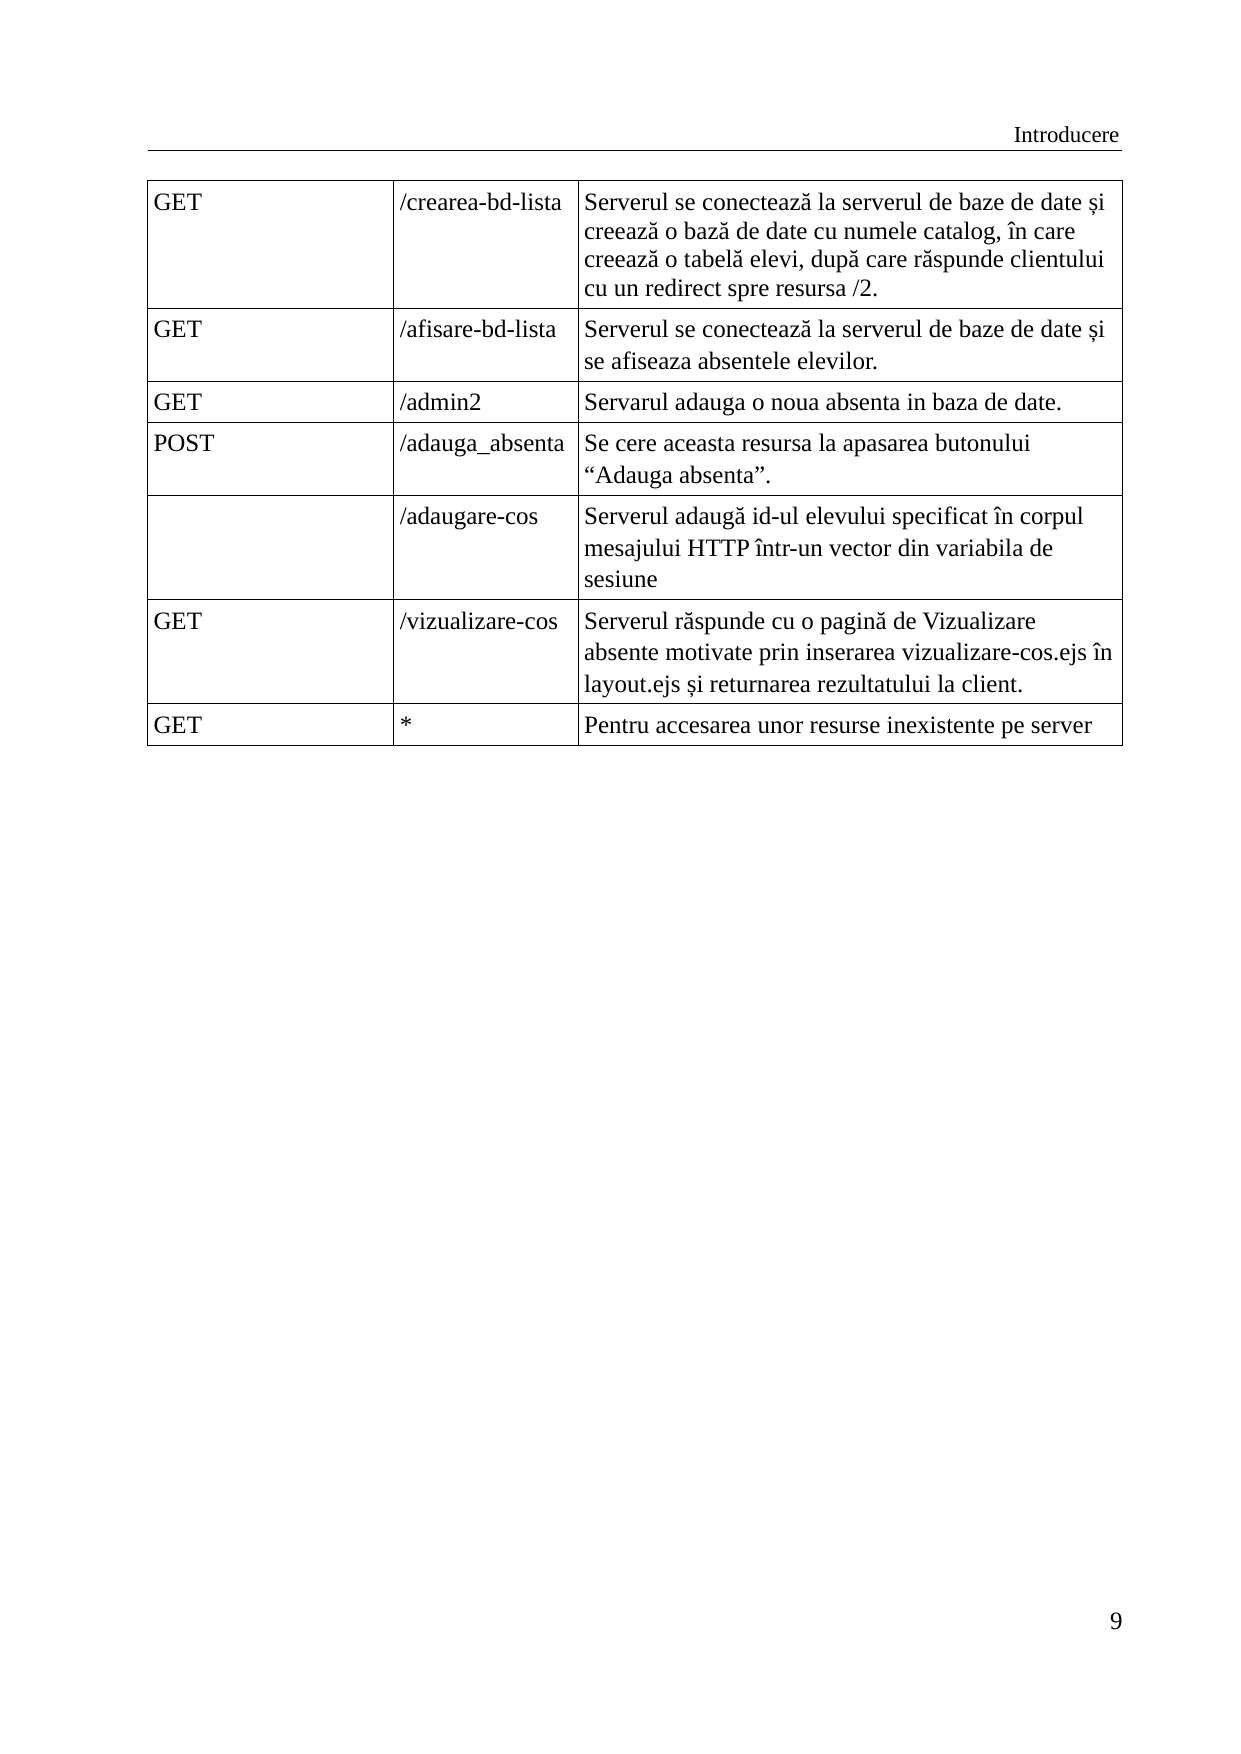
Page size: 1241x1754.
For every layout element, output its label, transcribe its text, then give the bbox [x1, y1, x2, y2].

table_cell /vizualizare-cos [394, 600, 578, 703]
table_cell Serverul răspunde cu o pagină de Vizualizare absente motivate prin inserarea vizualizare-cos.ejs în layout.ejs și returnarea rezultatului la client. [579, 600, 1122, 703]
table_cell /crearea-bd-lista [394, 181, 578, 308]
table_cell GET [148, 382, 393, 422]
table_cell /admin2 [394, 382, 578, 422]
table_cell GET [148, 309, 393, 381]
table_cell Serverul se conectează la serverul de baze de date și se afiseaza absentele elevilor. [579, 309, 1122, 381]
table_cell Servarul adauga o noua absenta in baza de date. [579, 382, 1122, 422]
table_cell /afisare-bd-lista [394, 309, 578, 381]
table_cell Pentru accesarea unor resurse inexistente pe server [579, 704, 1122, 744]
table_cell POST [148, 423, 393, 494]
table_cell GET [148, 704, 393, 744]
table_cell * [394, 704, 578, 744]
table_cell GET [148, 600, 393, 703]
table_cell Se cere aceasta resursa la apasarea butonului “Adauga absenta”. [579, 423, 1122, 494]
table_cell Serverul se conectează la serverul de baze de date și creează o bază de date cu numele catalog, în care creează o tabelă elevi, după care răspunde clientului cu un redirect spre resursa /2. [579, 181, 1122, 308]
table_cell GET [148, 181, 393, 308]
table_cell Serverul adaugă id-ul elevului specificat în corpul mesajului HTTP într-un vector din variabila de sesiune [579, 496, 1122, 599]
table_cell /adauga_absenta [394, 423, 578, 494]
table_cell /adaugare-cos [394, 496, 578, 599]
table_cell [148, 496, 393, 599]
